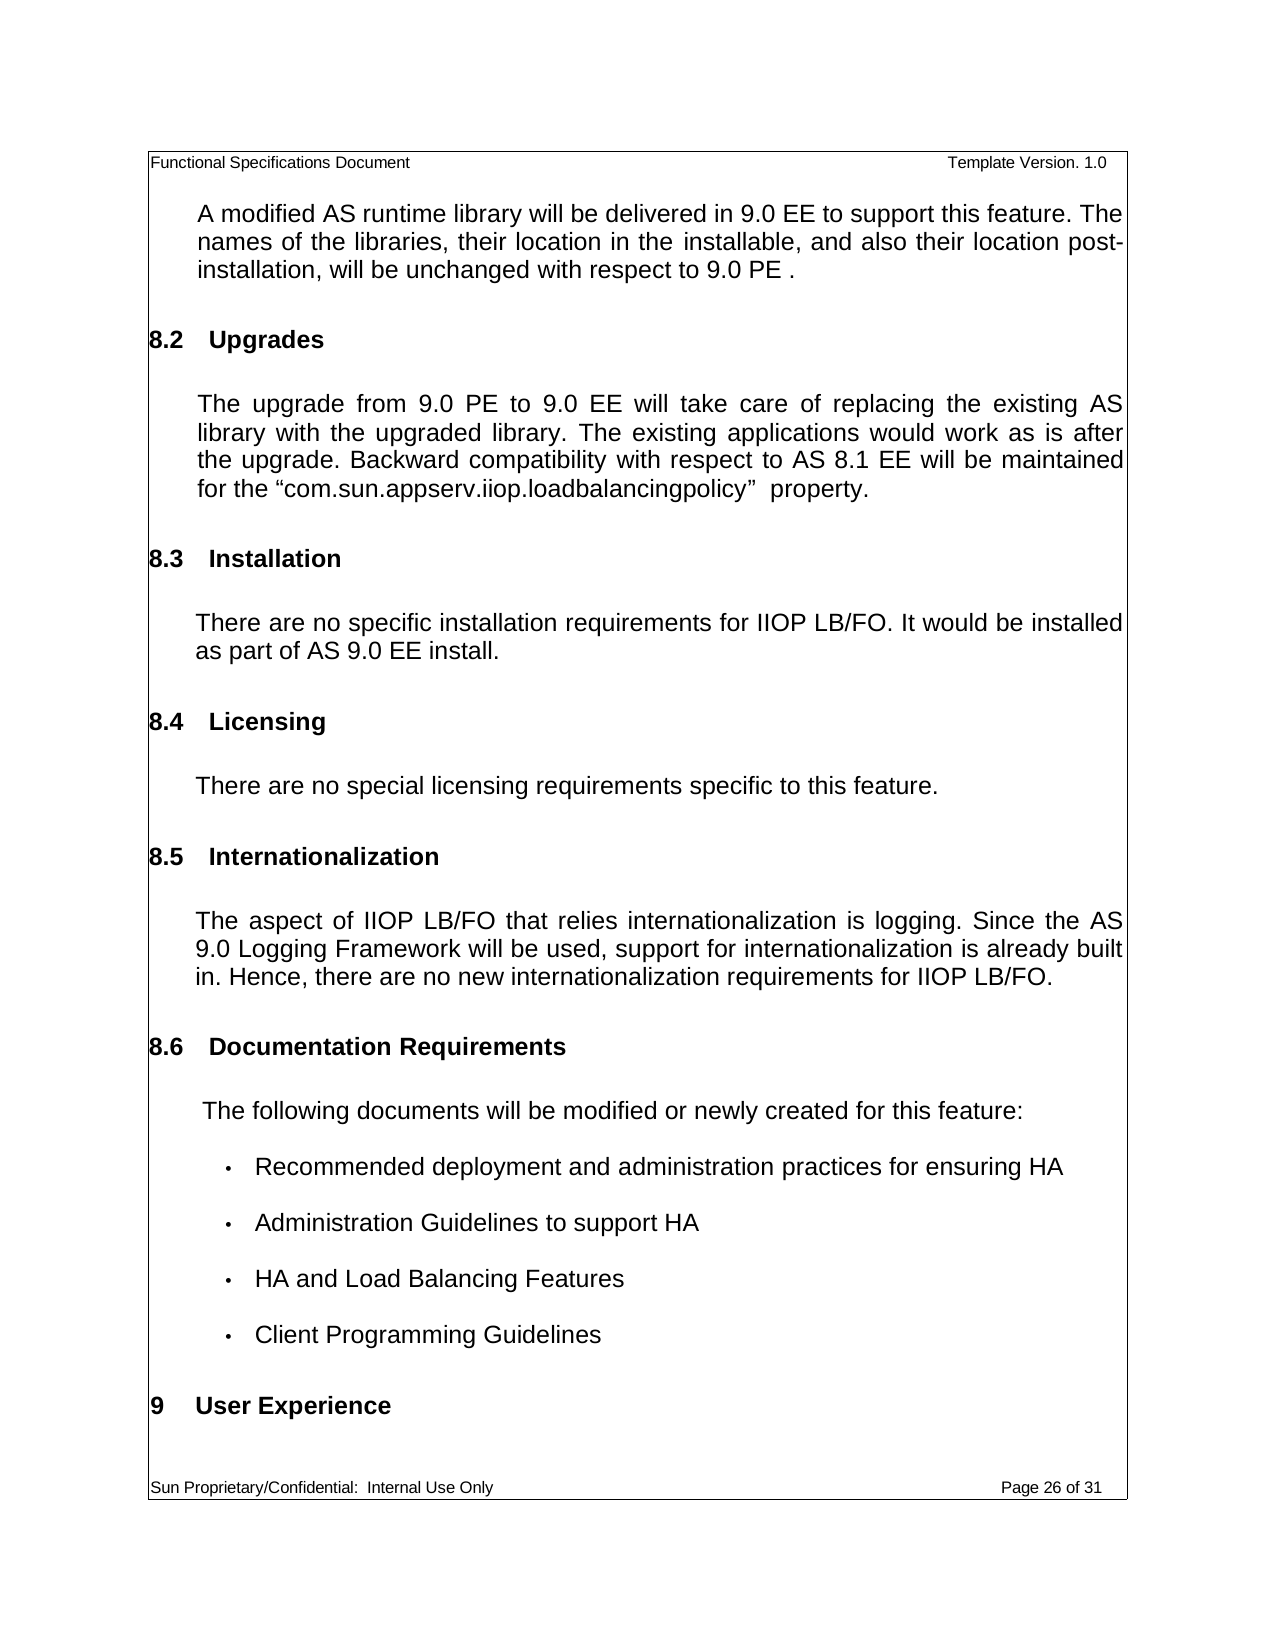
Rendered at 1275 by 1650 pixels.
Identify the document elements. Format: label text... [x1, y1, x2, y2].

list HA and Load Balancing Features [225, 1265, 1125, 1293]
list Client Programming Guidelines [225, 1321, 1125, 1349]
text A modified AS runtime library will be delivered in 9.0 EE to support this feature. The names of the libraries, their location in the installable, and also their location post-installation, will be unchanged with respect to 9.0 PE . [197, 200, 1125, 284]
subtitle Installation [149, 545, 1125, 573]
subtitle Licensing [149, 708, 1125, 736]
subtitle Internationalization [149, 842, 1125, 871]
text The following documents will be modified or newly created for this feature: [202, 1097, 1125, 1125]
subtitle Upgrades [149, 326, 1125, 354]
subtitle Documentation Requirements [149, 1033, 1125, 1061]
subtitle User Experience [150, 1392, 1125, 1420]
text The aspect of IIOP LB/FO that relies internationalization is logging. Since the AS 9.0 Logging Framework will be used, support for internationalization is already built in. Hence, there are no new internationalization requirements for IIOP LB/FO. [195, 907, 1125, 991]
list Administration Guidelines to support HA [225, 1209, 1125, 1237]
text The upgrade from 9.0 PE to 9.0 EE will take care of replacing the existing AS library with the upgraded library. The existing applications would work as is after the upgrade. Backward compatibility with respect to AS 8.1 EE will be maintained for the “com.sun.appserv.iiop.loadbalancingpolicy” property. [197, 390, 1125, 502]
list Recommended deployment and administration practices for ensuring HA [225, 1153, 1125, 1181]
text There are no specific installation requirements for IIOP LB/FO. It would be installed as part of AS 9.0 EE install. [195, 609, 1125, 665]
text There are no special licensing requirements specific to this feature. [195, 772, 1125, 800]
